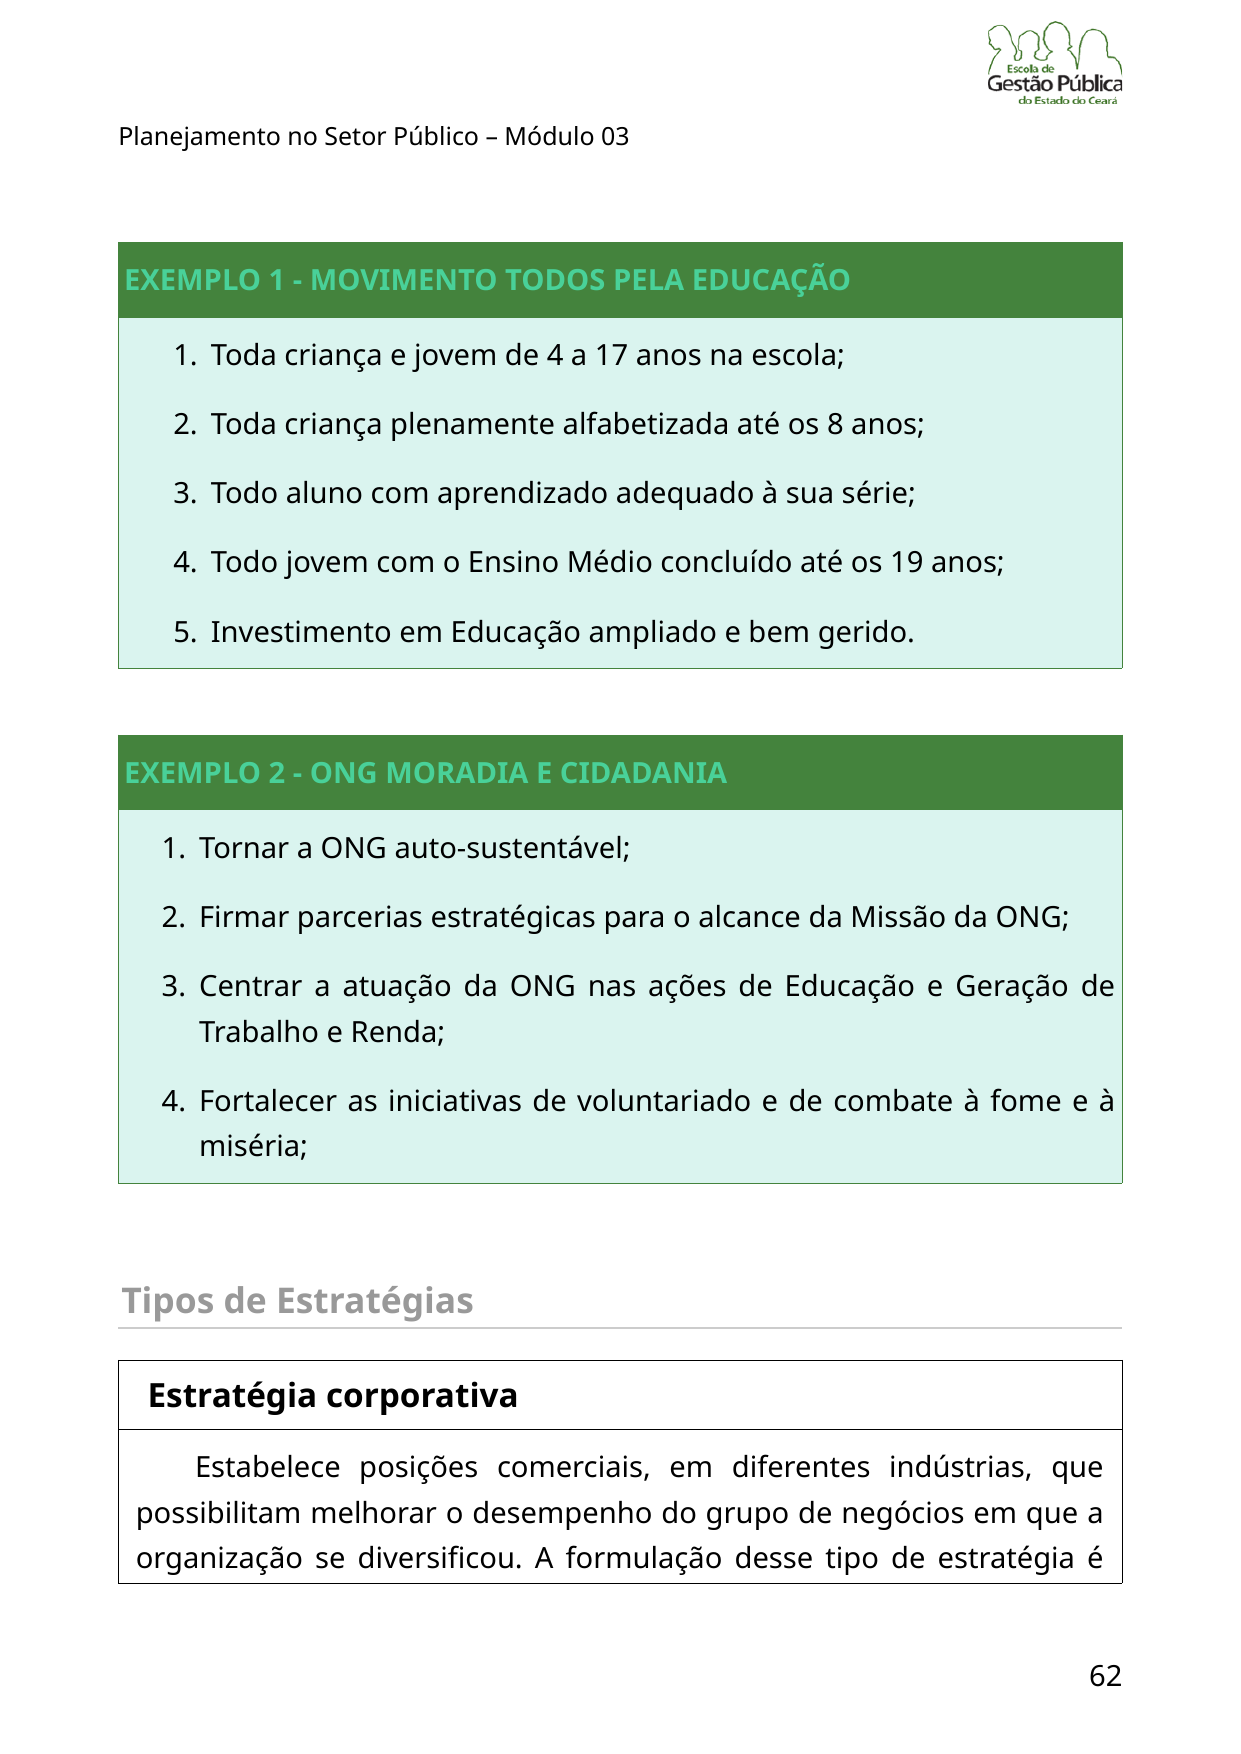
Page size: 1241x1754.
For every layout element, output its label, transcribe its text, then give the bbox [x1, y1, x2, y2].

table_header EXEMPLO 2 - ONG MORADIA E CIDADANIA [119, 736, 1122, 809]
table_cell Toda criança e jovem de 4 a 17 anos na escola; Toda criança plenamente alfabetizada até os 8 anos; Todo aluno com aprendizado adequado à sua série; Todo jovem com o Ensino Médio concluído até os 19 anos; Investimento em Educação ampliado e bem gerido. [119, 318, 1122, 668]
table_header Estratégia corporativa [119, 1361, 1122, 1429]
picture [118, 21, 1123, 104]
table_cell Estabelece posições comerciais, em diferentes indústrias, que possibilitam melhorar o desempenho do grupo de negócios em que a organização se diversificou. A formulação desse tipo de estratégia é [119, 1430, 1122, 1583]
subtitle Tipos de Estratégias [118, 1273, 1122, 1327]
table_cell Tornar a ONG auto-sustentável; Firmar parcerias estratégicas para o alcance da Missão da ONG; Centrar a atuação da ONG nas ações de Educação e Geração de Trabalho e Renda; Fortalecer as iniciativas de voluntariado e de combate à fome e à miséria; [119, 810, 1122, 1183]
table_header EXEMPLO 1 - MOVIMENTO TODOS PELA EDUCAÇÃO [119, 243, 1122, 317]
